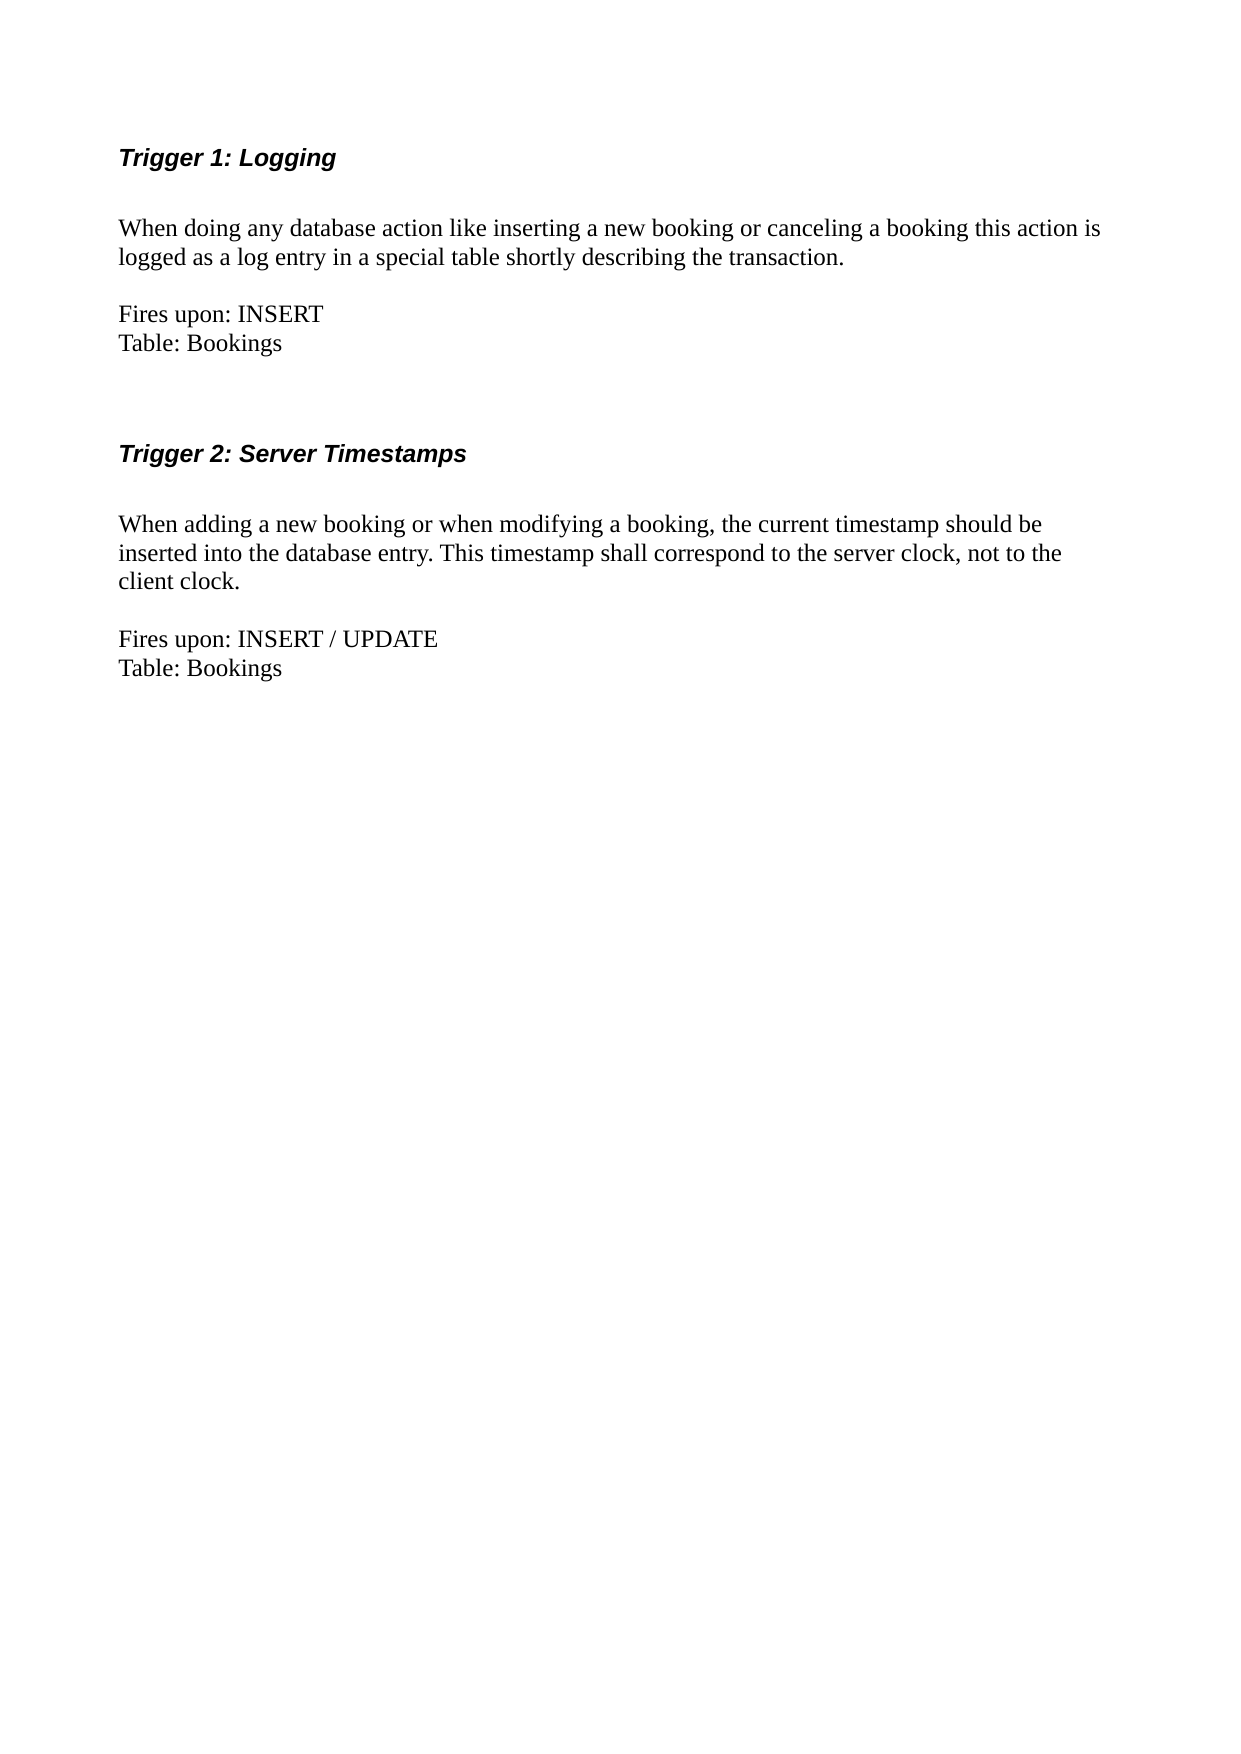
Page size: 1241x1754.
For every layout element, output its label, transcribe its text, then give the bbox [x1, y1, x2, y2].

subtitle Trigger 2: Server Timestamps [118, 439, 1122, 468]
text Table: Bookings [118, 328, 1122, 357]
text When doing any database action like inserting a new booking or canceling a booking this action is logged as a log entry in a special table shortly describing the transaction. [118, 213, 1122, 270]
subtitle Trigger 1: Logging [118, 143, 1122, 172]
text Fires upon: INSERT / UPDATE [118, 624, 1122, 653]
text Fires upon: INSERT [118, 299, 1122, 328]
text When adding a new booking or when modifying a booking, the current timestamp should be inserted into the database entry. This timestamp shall correspond to the server clock, not to the client clock. [118, 509, 1122, 595]
text Table: Bookings [118, 653, 1122, 681]
